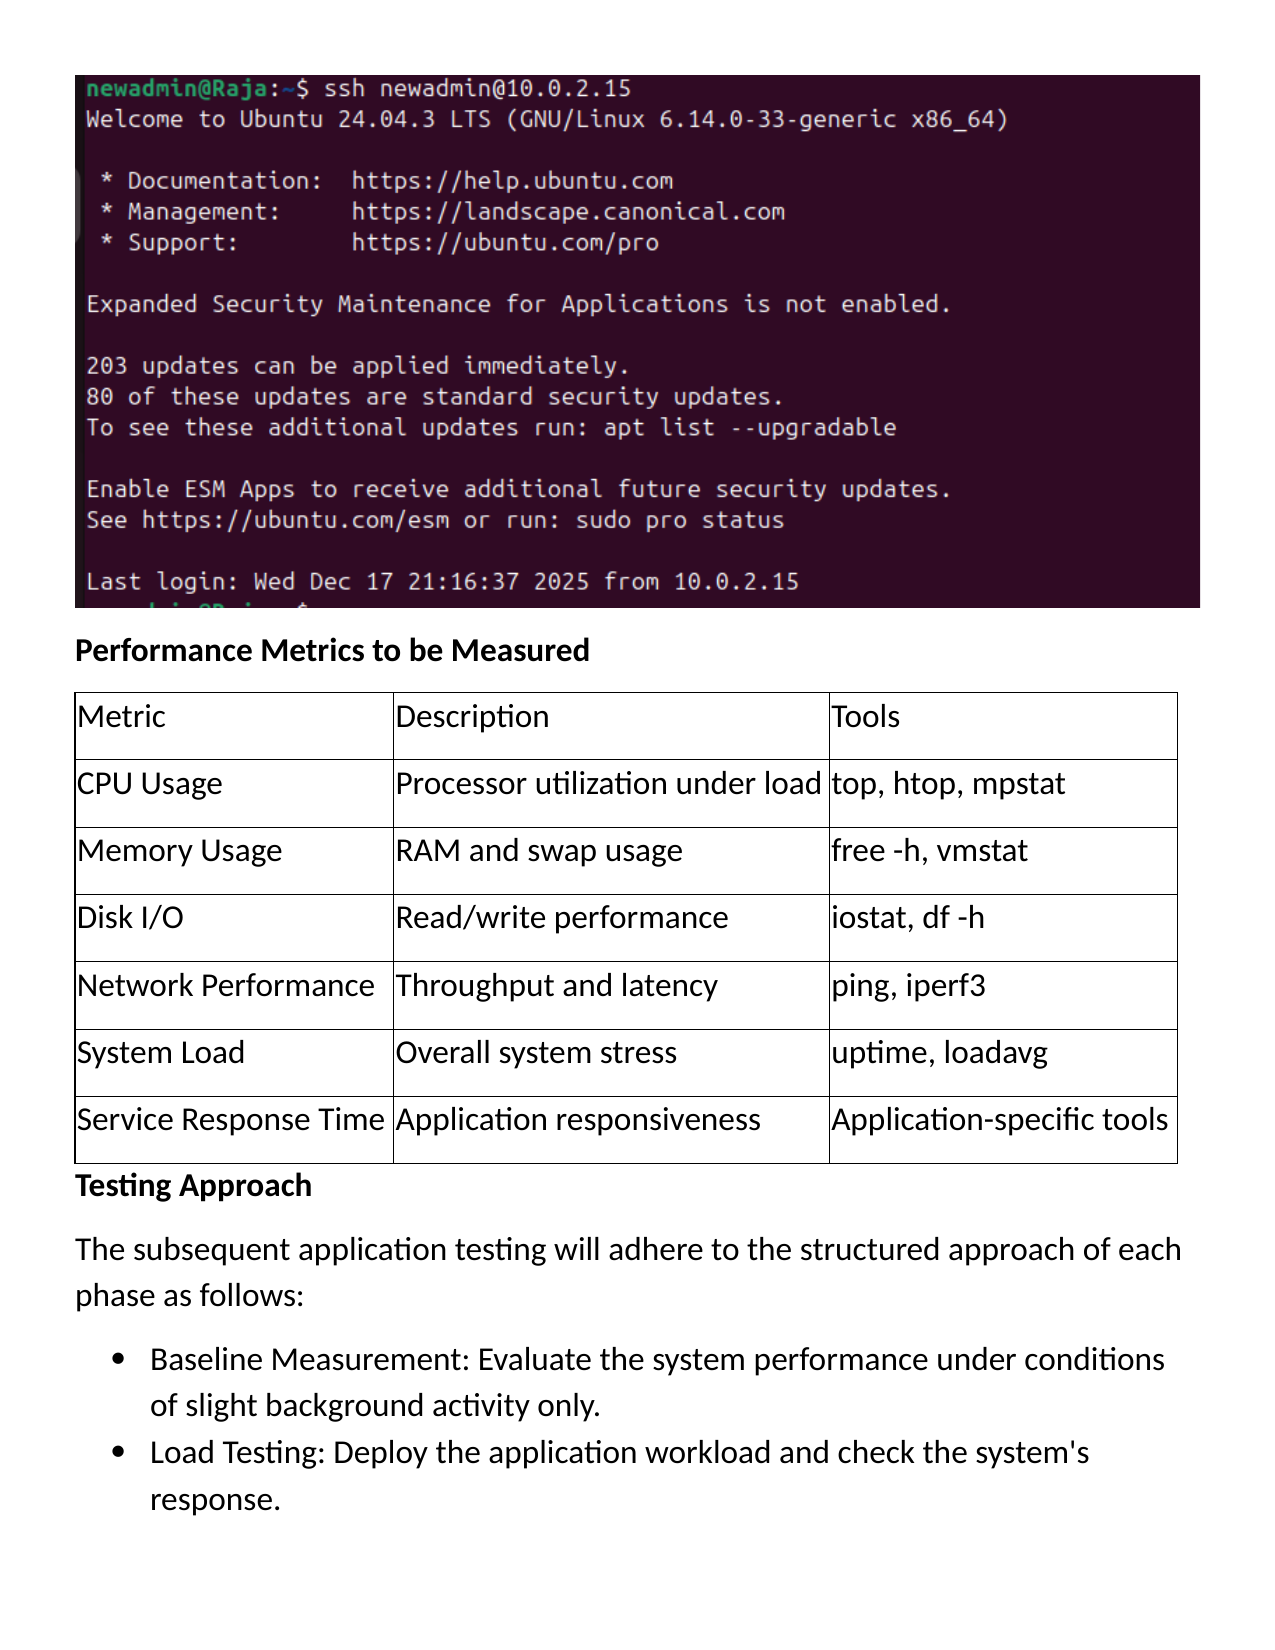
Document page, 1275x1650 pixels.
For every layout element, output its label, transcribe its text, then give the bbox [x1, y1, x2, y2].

table_cell Read/write performance [394, 895, 829, 961]
text Performance Metrics to be Measured [75, 628, 1200, 669]
table_cell System Load [76, 1030, 393, 1096]
table_cell ping, iperf3 [830, 962, 1177, 1028]
text The subsequent application testing will adhere to the structured approach of each phase as follows: [75, 1227, 1200, 1315]
list Load Testing: Deploy the application workload and check the system's response. [112, 1431, 1200, 1519]
text Testing Approach [75, 1164, 1200, 1205]
table_cell Service Response Time [76, 1097, 393, 1163]
table_cell Memory Usage [76, 828, 393, 894]
table_header Metric [76, 693, 393, 759]
table_cell free -h, vmstat [830, 828, 1177, 894]
table_cell top, htop, mpstat [830, 760, 1177, 827]
table_cell Throughput and latency [394, 962, 829, 1028]
table_cell Application-specific tools [830, 1097, 1177, 1163]
table_cell uptime, loadavg [830, 1030, 1177, 1096]
table_header Description [394, 693, 829, 759]
table_cell Network Performance [76, 962, 393, 1028]
list Baseline Measurement: Evaluate the system performance under conditions of slight background activity only. [112, 1338, 1200, 1425]
table_header Tools [830, 693, 1177, 759]
table_cell Disk I/O [76, 895, 393, 961]
table_cell Application responsiveness [394, 1097, 829, 1163]
table_cell Overall system stress [394, 1030, 829, 1096]
table_cell CPU Usage [76, 760, 393, 827]
table_cell iostat, df -h [830, 895, 1177, 961]
table_cell Processor utilization under load [394, 760, 829, 827]
table_cell RAM and swap usage [394, 828, 829, 894]
